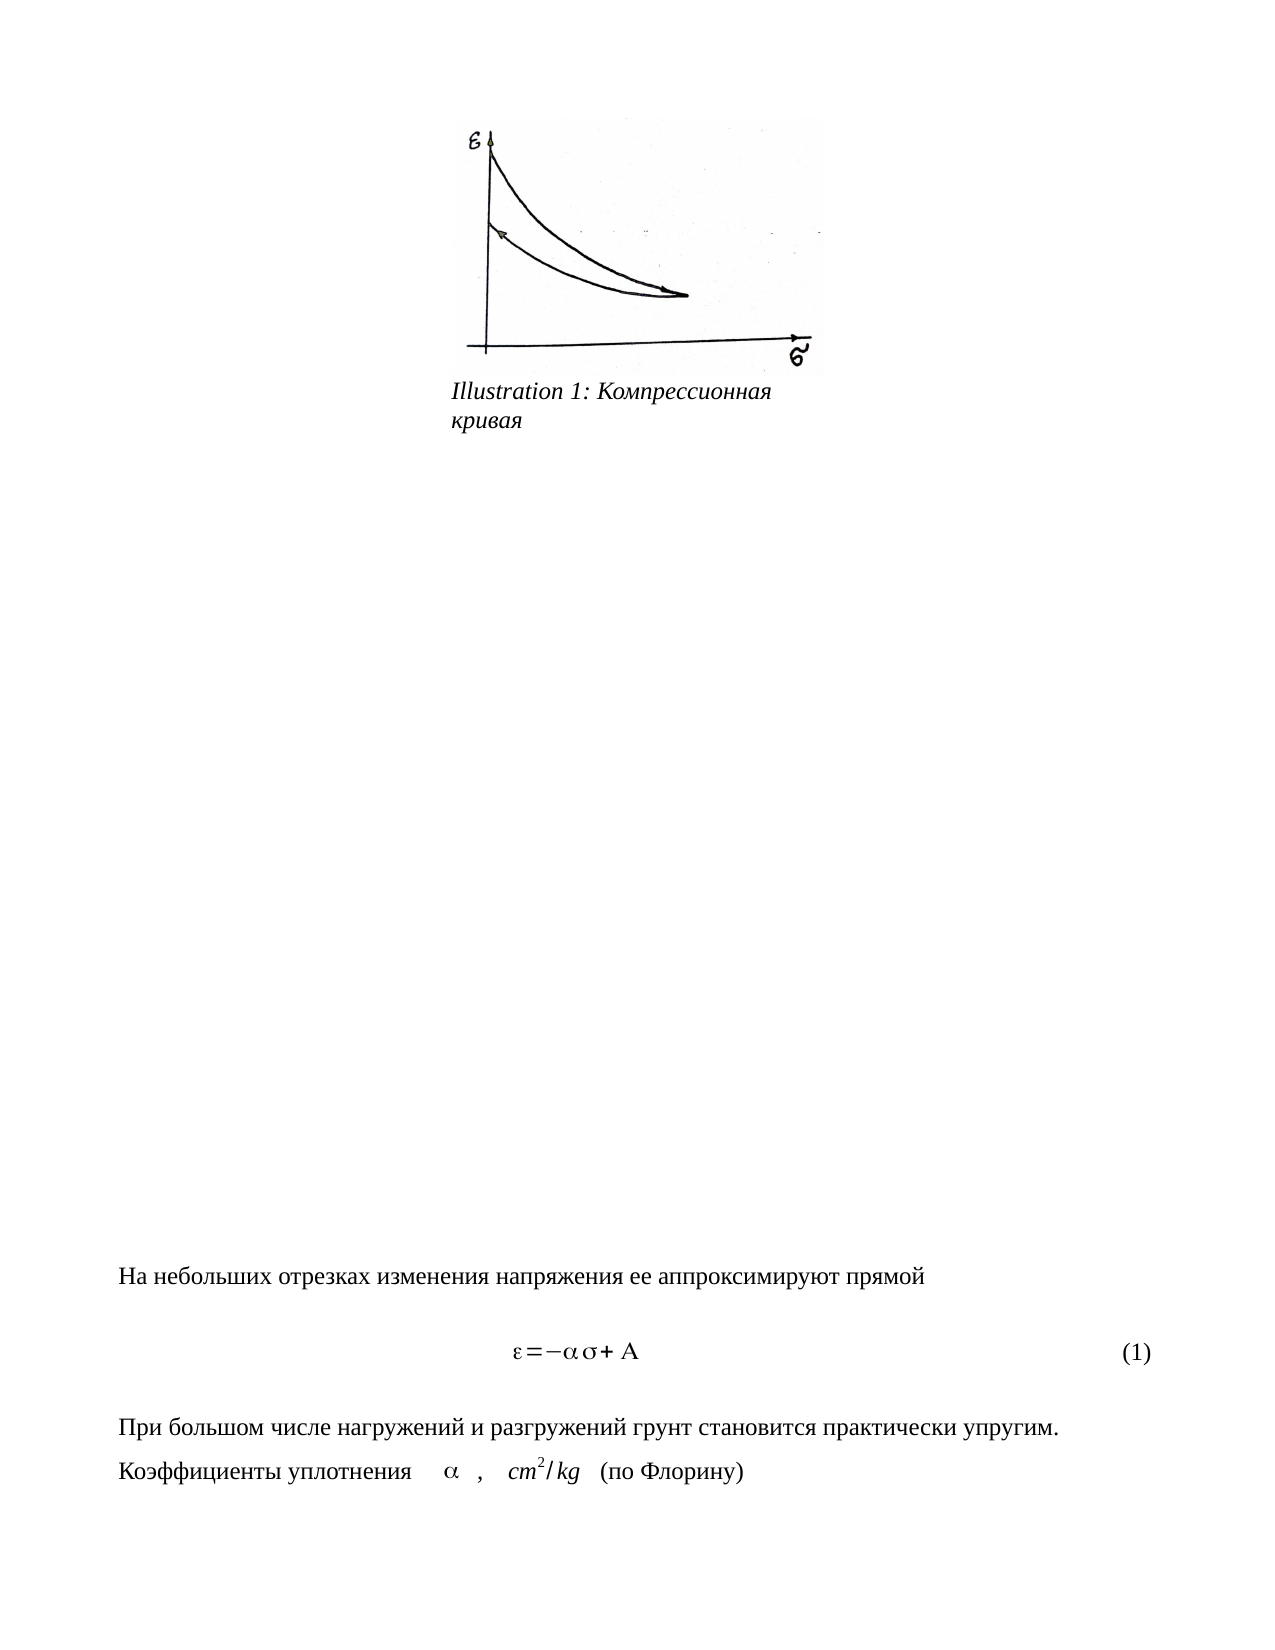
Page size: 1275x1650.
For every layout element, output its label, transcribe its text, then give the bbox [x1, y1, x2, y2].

text На небольших отрезках изменения напряжения ее аппроксимируют прямой [118, 1261, 1157, 1289]
text Illustration 1: Компрессионная кривая [451, 376, 824, 433]
text При большом числе нагружений и разгружений грунт становится практически упругим. [118, 1412, 1157, 1441]
picture [451, 118, 824, 376]
text Коэффициенты уплотнения , (по Флорину) [118, 1453, 1157, 1485]
table_header (1) [1041, 1331, 1157, 1383]
table_header [118, 1331, 1041, 1383]
